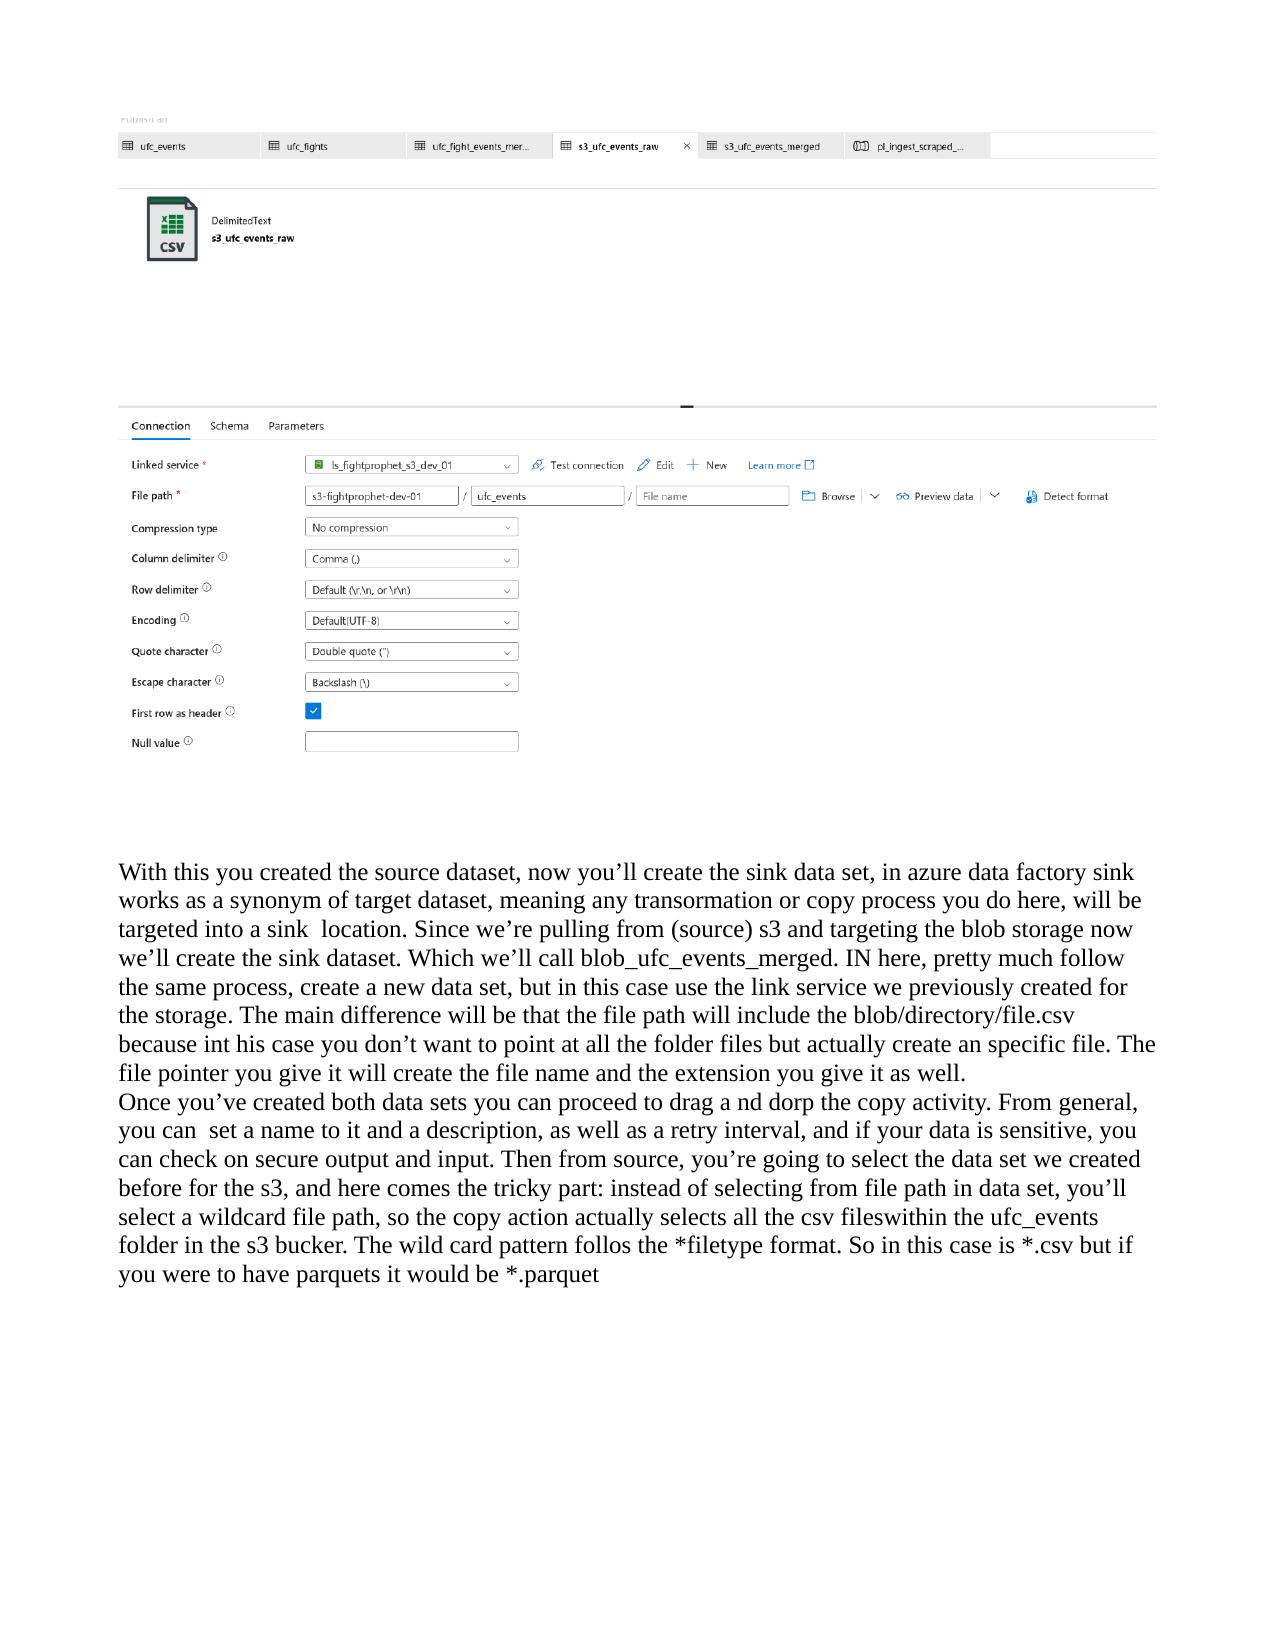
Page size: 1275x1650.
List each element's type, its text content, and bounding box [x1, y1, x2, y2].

text With this you created the source dataset, now you’ll create the sink data set, in azure data factory sink works as a synonym of target dataset, meaning any transormation or copy process you do here, will be targeted into a sink location. Since we’re pulling from (source) s3 and targeting the blob storage now we’ll create the sink dataset. Which we’ll call blob_ufc_events_merged. IN here, pretty much follow the same process, create a new data set, but in this case use the link service we previously created for the storage. The main difference will be that the file path will include the blob/directory/file.csv because int his case you don’t want to point at all the folder files but actually create an specific file. The file pointer you give it will create the file name and the extension you give it as well. [118, 857, 1157, 1087]
text Once you’ve created both data sets you can proceed to drag a nd dorp the copy activity. From general, you can set a name to it and a description, as well as a retry interval, and if your data is sensitive, you can check on secure output and input. Then from source, you’re going to select the data set we created before for the s3, and here comes the tricky part: instead of selecting from file path in data set, you’ll select a wildcard file path, so the copy action actually selects all the csv fileswithin the ufc_events folder in the s3 bucker. The wild card pattern follos the *filetype format. So in this case is *.csv but if you were to have parquets it would be *.parquet [118, 1087, 1157, 1288]
picture [118, 118, 1157, 828]
